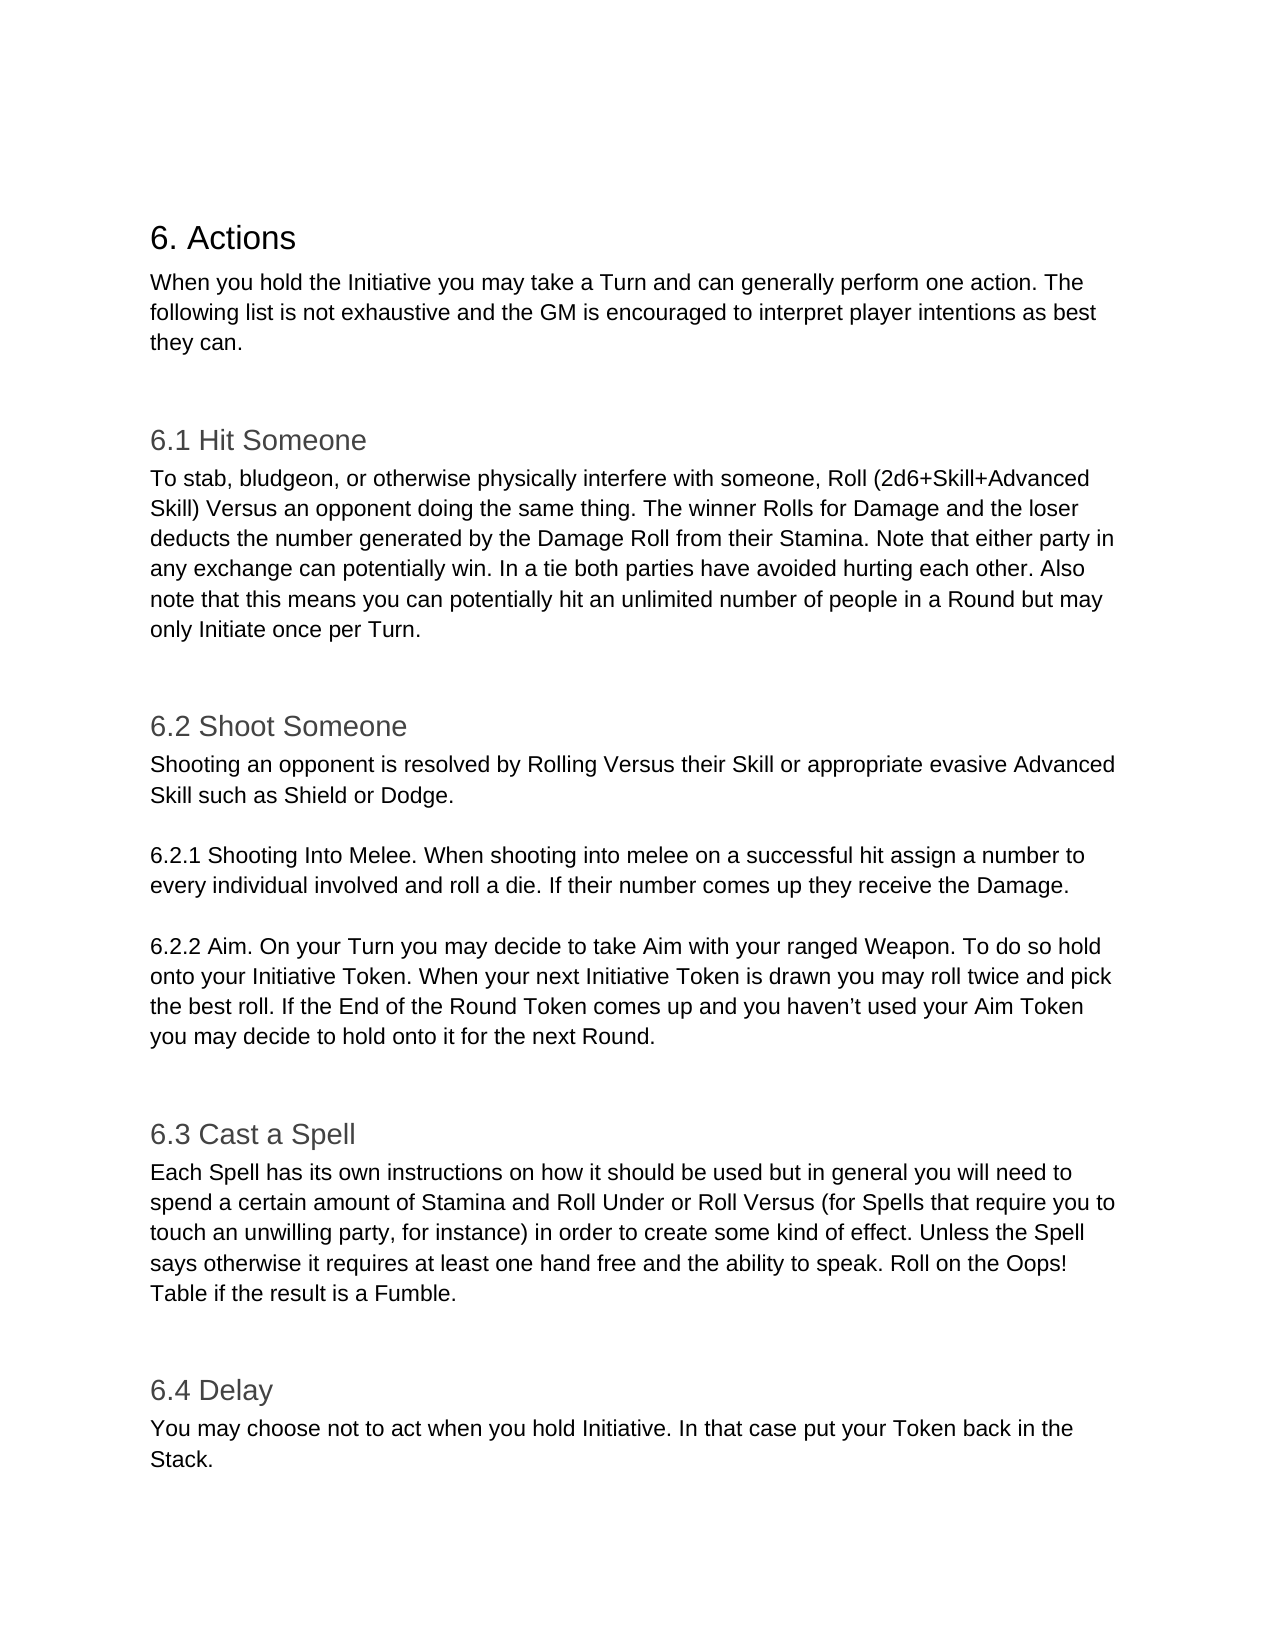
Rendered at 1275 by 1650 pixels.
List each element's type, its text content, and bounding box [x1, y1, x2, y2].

text To stab, bludgeon, or otherwise physically interfere with someone, Roll (2d6+Skill+Advanced Skill) Versus an opponent doing the same thing. The winner Rolls for Damage and the loser deducts the number generated by the Damage Roll from their Stamina. Note that either party in any exchange can potentially win. In a tie both parties have avoided hurting each other. Also note that this means you can potentially hit an unlimited number of people in a Round but may only Initiate once per Turn. [150, 465, 1125, 642]
text When you hold the Initiative you may take a Turn and can generally perform one action. The following list is not exhaustive and the GM is encouraged to interpret player intentions as best they can. [150, 269, 1125, 355]
text Shooting an opponent is resolved by Rolling Versus their Skill or appropriate evasive Advanced Skill such as Shield or Dodge. [150, 751, 1125, 808]
subtitle 6. Actions [150, 218, 1125, 256]
text Each Spell has its own instructions on how it should be used but in general you will need to spend a certain amount of Stamina and Roll Under or Roll Versus (for Spells that require you to touch an unwilling party, for instance) in order to create some kind of effect. Unless the Spell says otherwise it requires at least one hand free and the ability to speak. Roll on the Oops! Table if the result is a Fumble. [150, 1159, 1125, 1306]
subtitle 6.4 Delay [150, 1373, 1125, 1407]
subtitle 6.3 Cast a Spell [150, 1117, 1125, 1151]
text 6.2.2 Aim. On your Turn you may decide to take Aim with your ranged Weapon. To do so hold onto your Initiative Token. When your next Initiative Token is drawn you may roll twice and pick the best roll. If the End of the Round Token comes up and you haven’t used your Aim Token you may decide to hold onto it for the next Round. [150, 933, 1125, 1049]
subtitle 6.2 Shoot Someone [150, 709, 1125, 743]
text 6.2.1 Shooting Into Melee. When shooting into melee on a successful hit assign a number to every individual involved and roll a die. If their number comes up they receive the Damage. [150, 842, 1125, 898]
text You may choose not to act when you hold Initiative. In that case put your Token back in the Stack. [150, 1415, 1125, 1472]
subtitle 6.1 Hit Someone [150, 423, 1125, 456]
